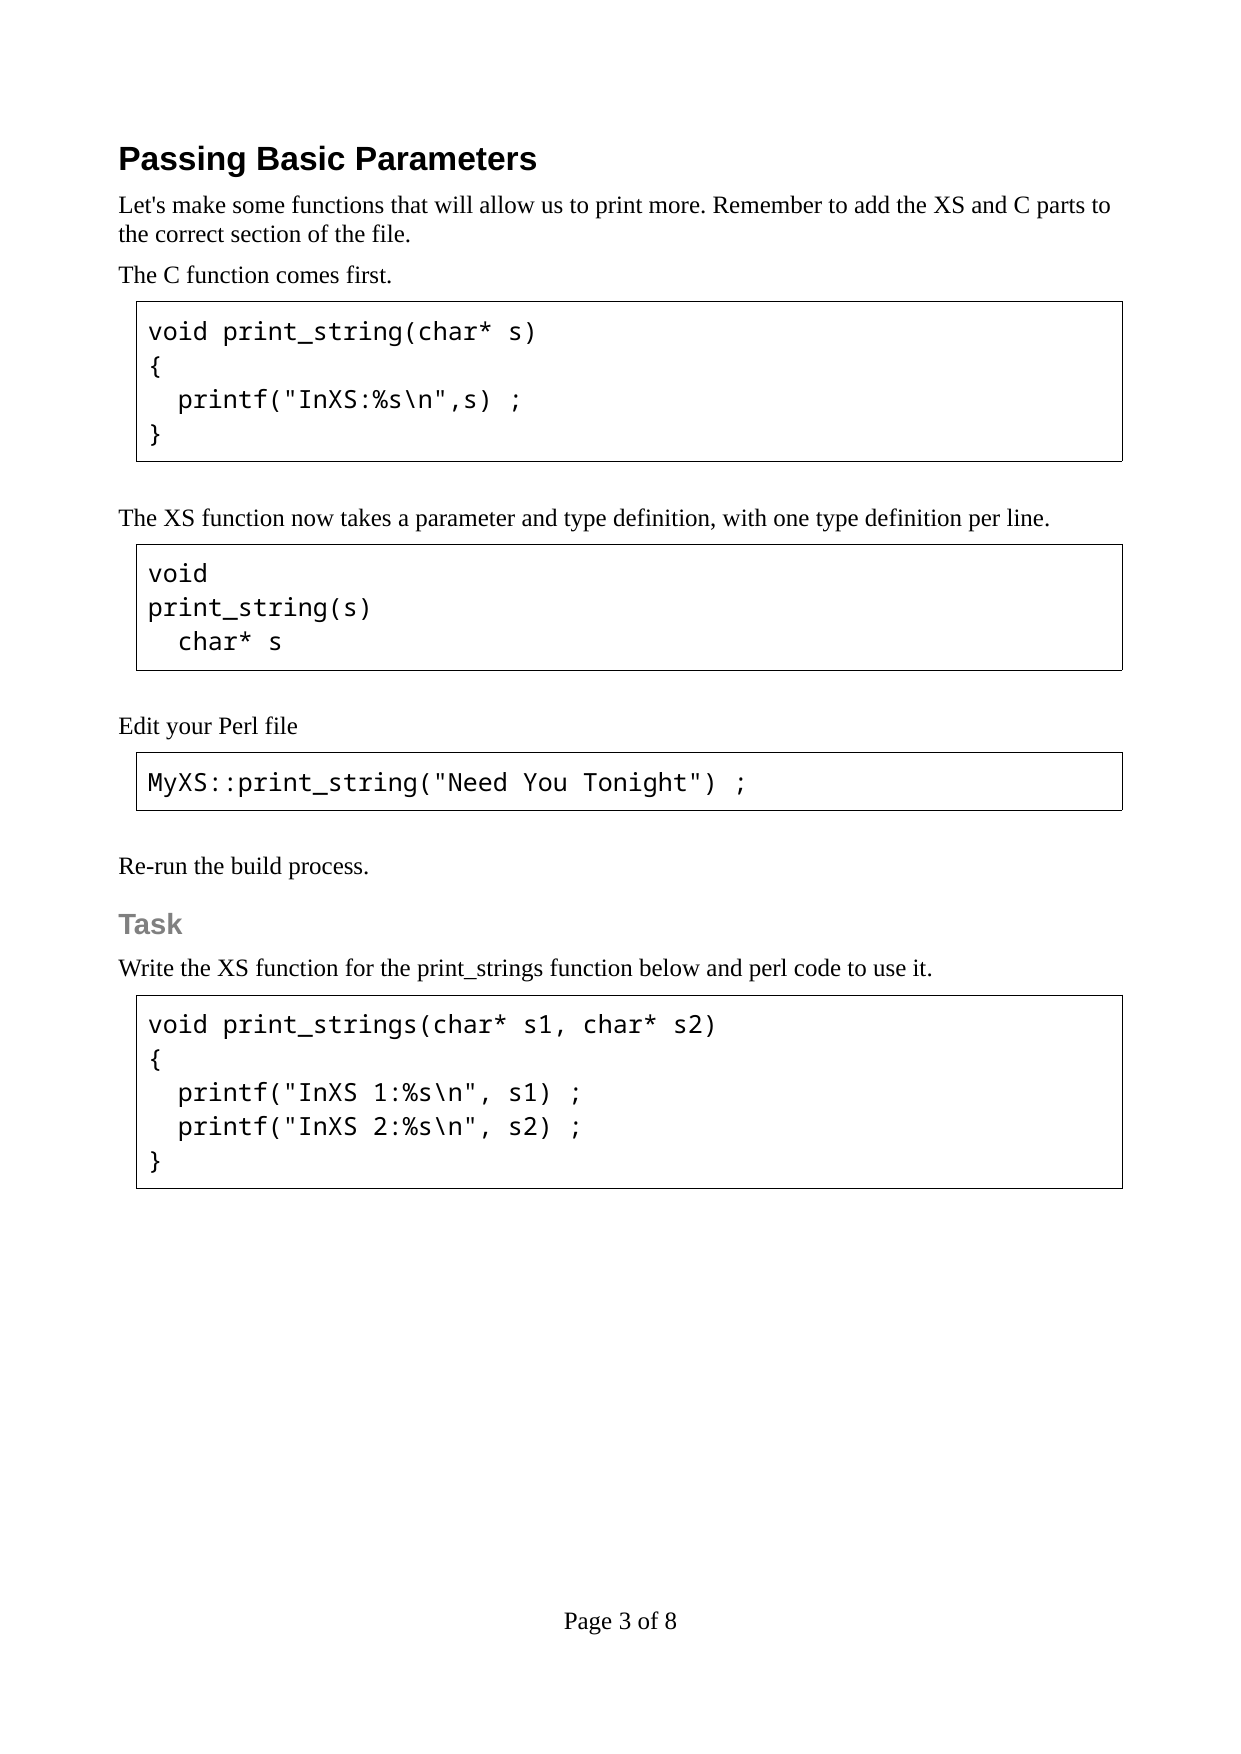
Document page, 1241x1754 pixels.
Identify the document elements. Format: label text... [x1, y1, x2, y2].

text char* s [137, 612, 1122, 670]
text { [137, 335, 1122, 369]
subtitle Task [118, 907, 1122, 941]
text printf("InXS:%s\n",s) ; [137, 369, 1122, 403]
text } [137, 1131, 1122, 1188]
text void print_strings(char* s1, char* s2) [137, 996, 1122, 1028]
text Let's make some functions that will allow us to print more. Remember to add the XS and C parts to the correct section of the file. [118, 190, 1122, 248]
text { [137, 1028, 1122, 1063]
text Write the XS function for the print_strings function below and perl code to use it. [118, 953, 1122, 982]
text printf("InXS 1:%s\n", s1) ; [137, 1063, 1122, 1097]
text The C function comes first. [118, 260, 1122, 289]
text print_string(s) [137, 578, 1122, 612]
text Edit your Perl file [118, 711, 1122, 740]
text MyXS::print_string("Need You Tonight") ; [137, 753, 1122, 810]
text void [137, 545, 1122, 578]
text } [137, 403, 1122, 461]
text The XS function now takes a parameter and type definition, with one type definition per line. [118, 503, 1122, 531]
text Re-run the build process. [118, 851, 1122, 880]
subtitle Passing Basic Parameters [118, 139, 1122, 178]
text void print_string(char* s) [137, 302, 1122, 335]
text printf("InXS 2:%s\n", s2) ; [137, 1097, 1122, 1131]
